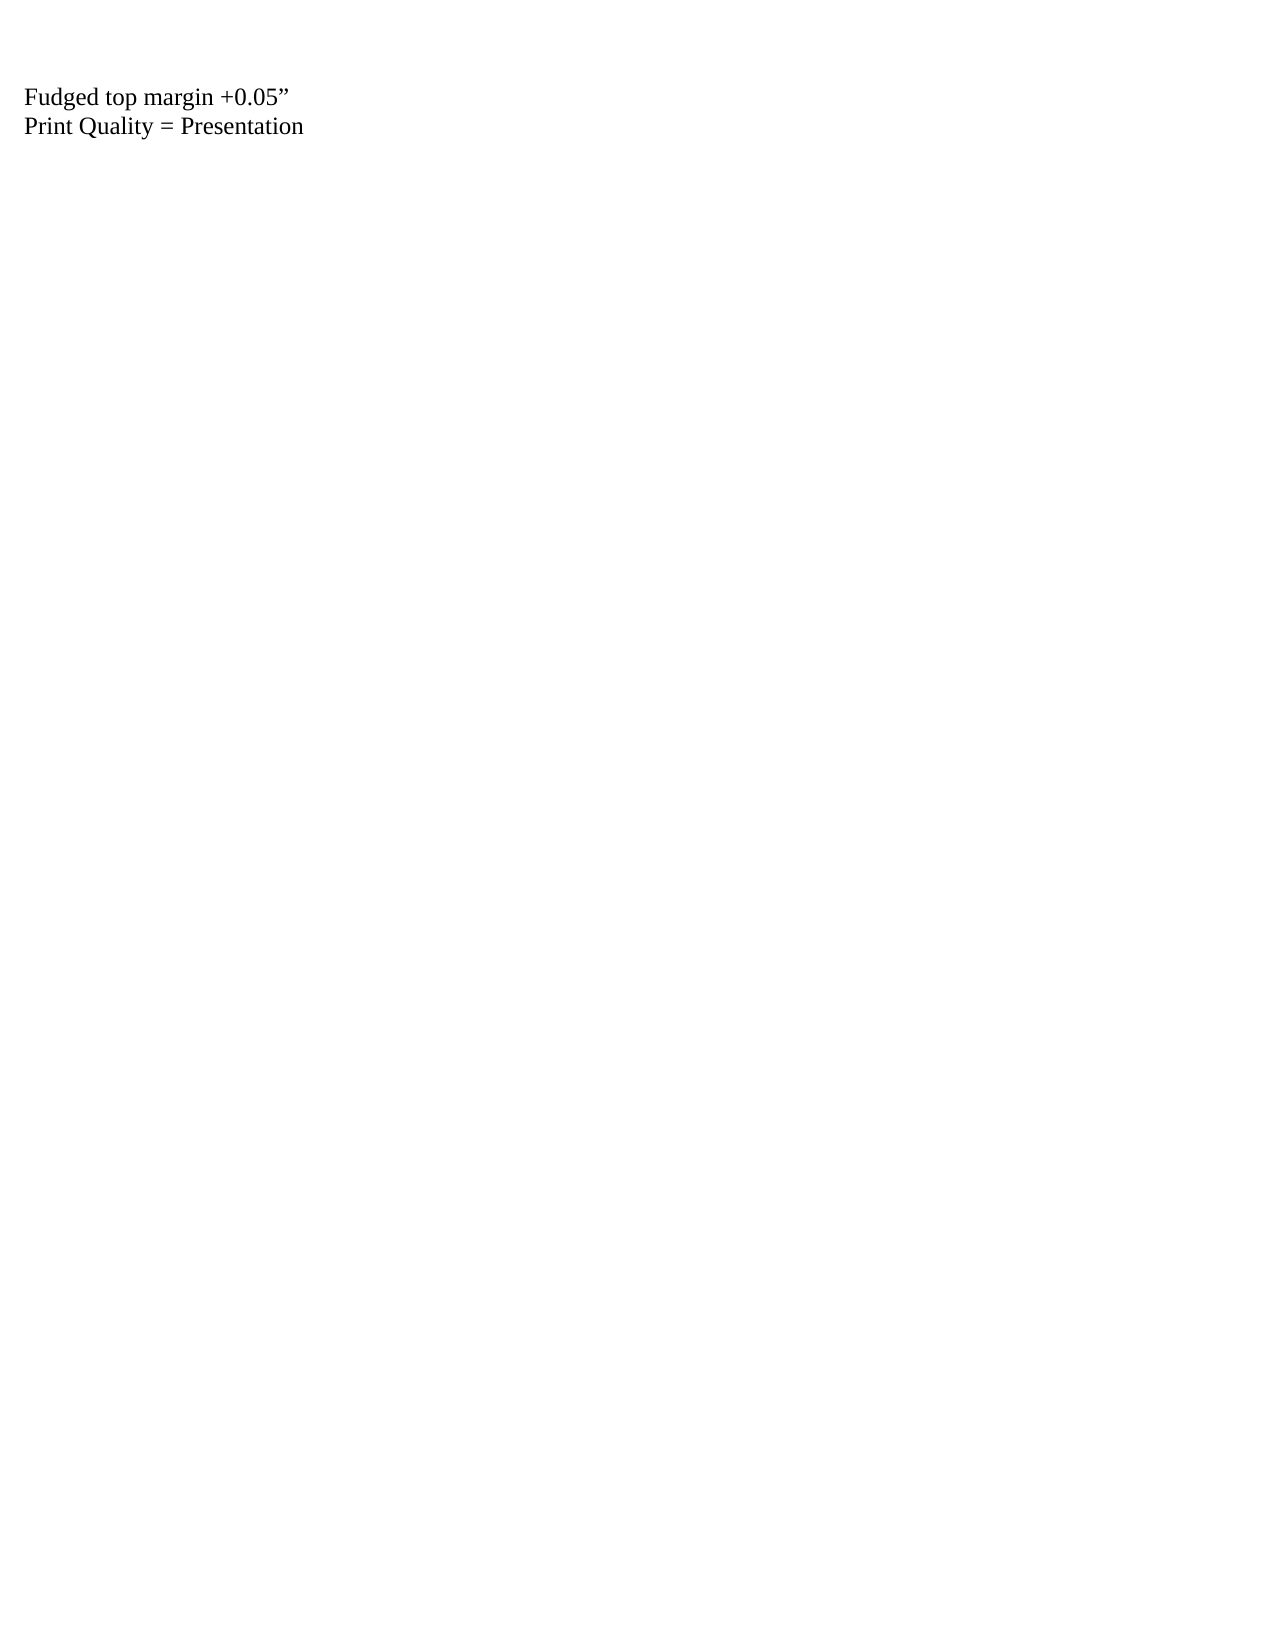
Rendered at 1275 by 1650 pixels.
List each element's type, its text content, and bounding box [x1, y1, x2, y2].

text Print Quality = Presentation [24, 111, 1275, 140]
text Fudged top margin +0.05” [24, 82, 1275, 111]
